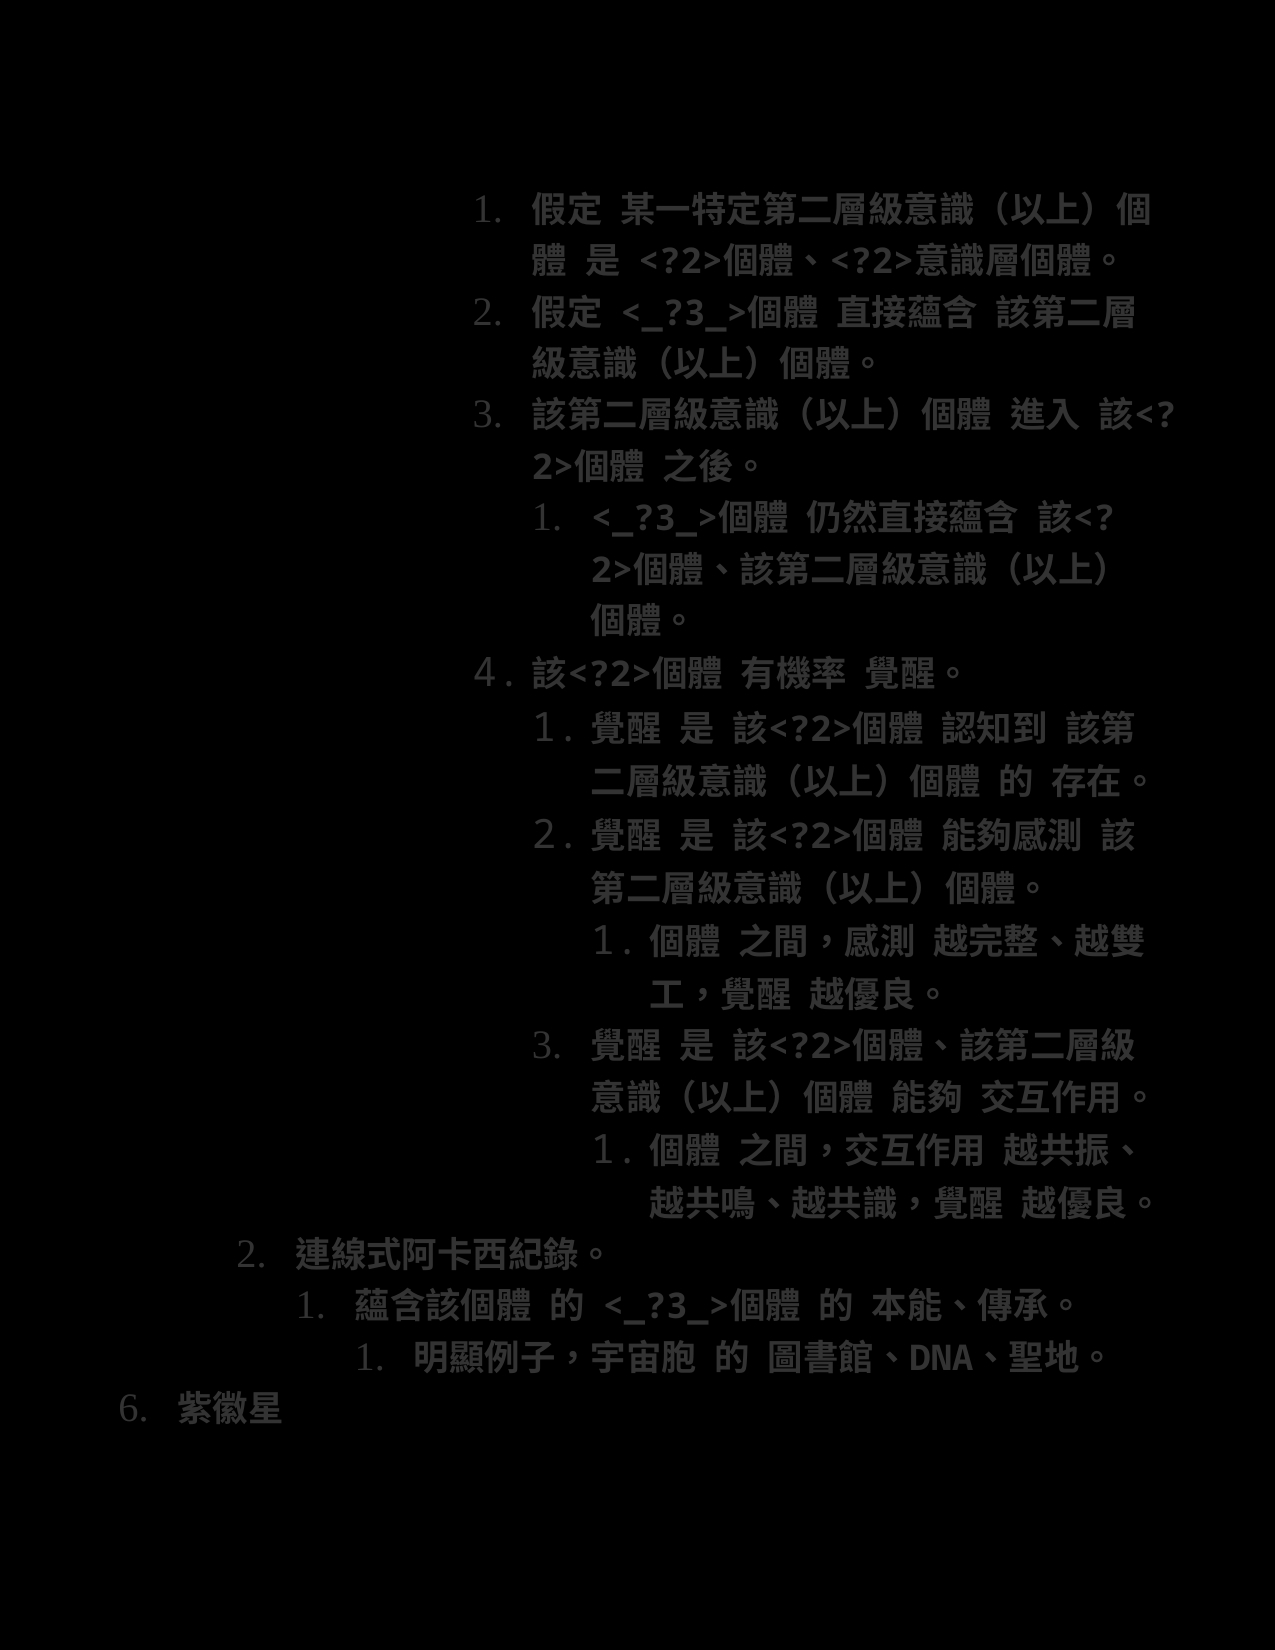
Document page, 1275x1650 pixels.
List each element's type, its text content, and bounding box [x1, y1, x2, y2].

list 覺醒 是 該<?2>個體、該第二層級意識（以上）個體 能夠 交互作用。 [532, 1018, 1157, 1120]
list 假定 <_?3_>個體 直接蘊含 該第二層級意識（以上）個體。 [472, 284, 1157, 387]
list 明顯例子，宇宙胞 的 圖書館、DNA、聖地。 [354, 1329, 1157, 1381]
list 該<?2>個體 有機率 覺醒。 [472, 643, 1157, 699]
list 紫徽星 [118, 1381, 1157, 1432]
list 假定 某一特定第二層級意識（以上）個體 是 <?2>個體、<?2>意識層個體。 [472, 182, 1157, 284]
list <_?3_>個體 仍然直接蘊含 該<?2>個體、該第二層級意識（以上）個體。 [532, 489, 1157, 643]
list 覺醒 是 該<?2>個體 能夠感測 該第二層級意識（以上）個體。 [532, 805, 1157, 911]
list 個體 之間，感測 越完整、越雙工，覺醒 越優良。 [591, 911, 1157, 1018]
list 該第二層級意識（以上）個體 進入 該<?2>個體 之後。 [472, 387, 1157, 489]
list 覺醒 是 該<?2>個體 認知到 該第二層級意識（以上）個體 的 存在。 [532, 699, 1157, 805]
list 蘊含該個體 的 <_?3_>個體 的 本能、傳承。 [295, 1278, 1157, 1329]
list 個體 之間，交互作用 越共振、越共鳴、越共識，覺醒 越優良。 [591, 1120, 1157, 1227]
list 連線式阿卡西紀錄。 [236, 1227, 1157, 1278]
